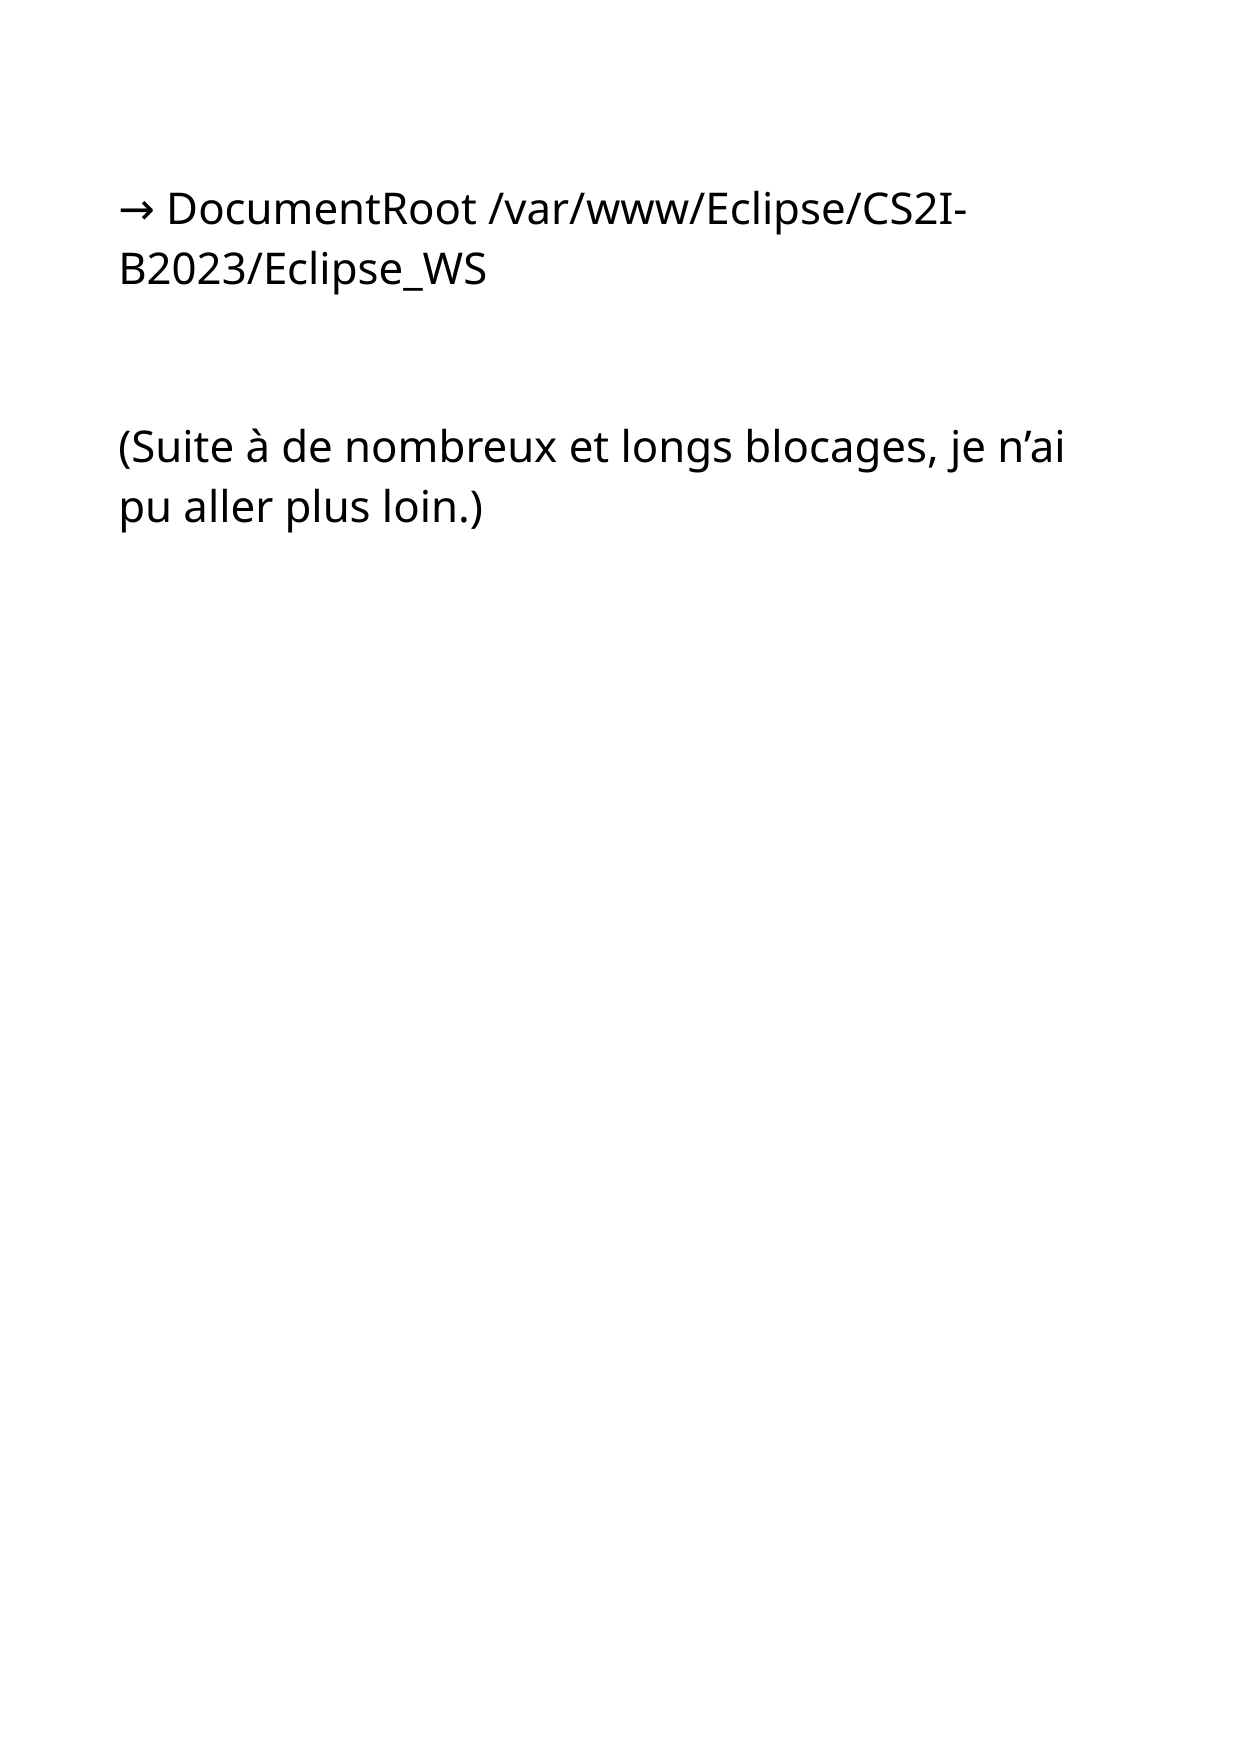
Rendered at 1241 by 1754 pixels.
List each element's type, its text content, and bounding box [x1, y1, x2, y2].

text → DocumentRoot /var/www/Eclipse/CS2I-B2023/Eclipse_WS [118, 178, 1122, 297]
text (Suite à de nombreux et longs blocages, je n’ai pu aller plus loin.) [118, 416, 1122, 535]
